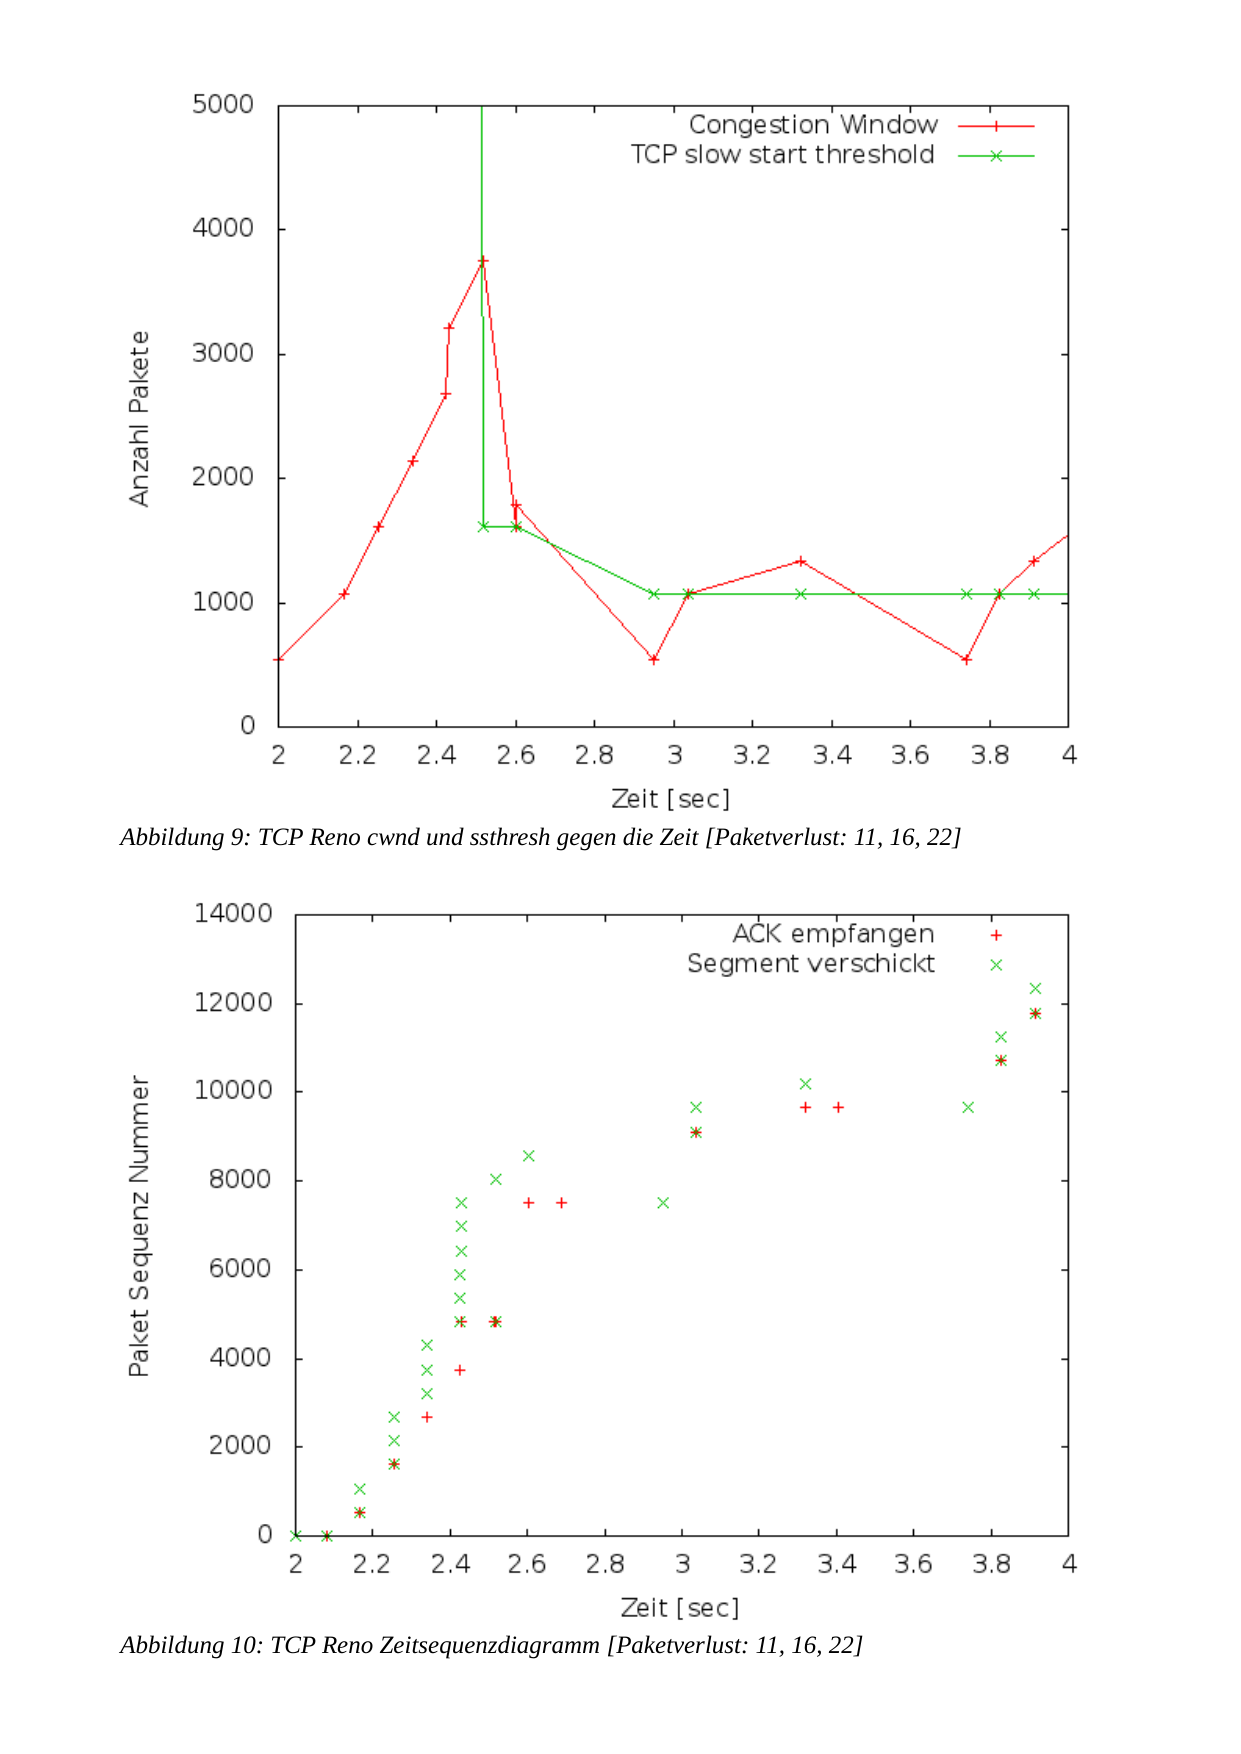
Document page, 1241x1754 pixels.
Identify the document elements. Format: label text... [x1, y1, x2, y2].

picture [120, 880, 1121, 1631]
picture [120, 71, 1121, 822]
text Abbildung 9: TCP Reno cwnd und ssthresh gegen die Zeit [Paketverlust: 11, 16, 22] [120, 822, 1120, 850]
text Abbildung 10: TCP Reno Zeitsequenzdiagramm [Paketverlust: 11, 16, 22] [120, 1631, 1120, 1659]
